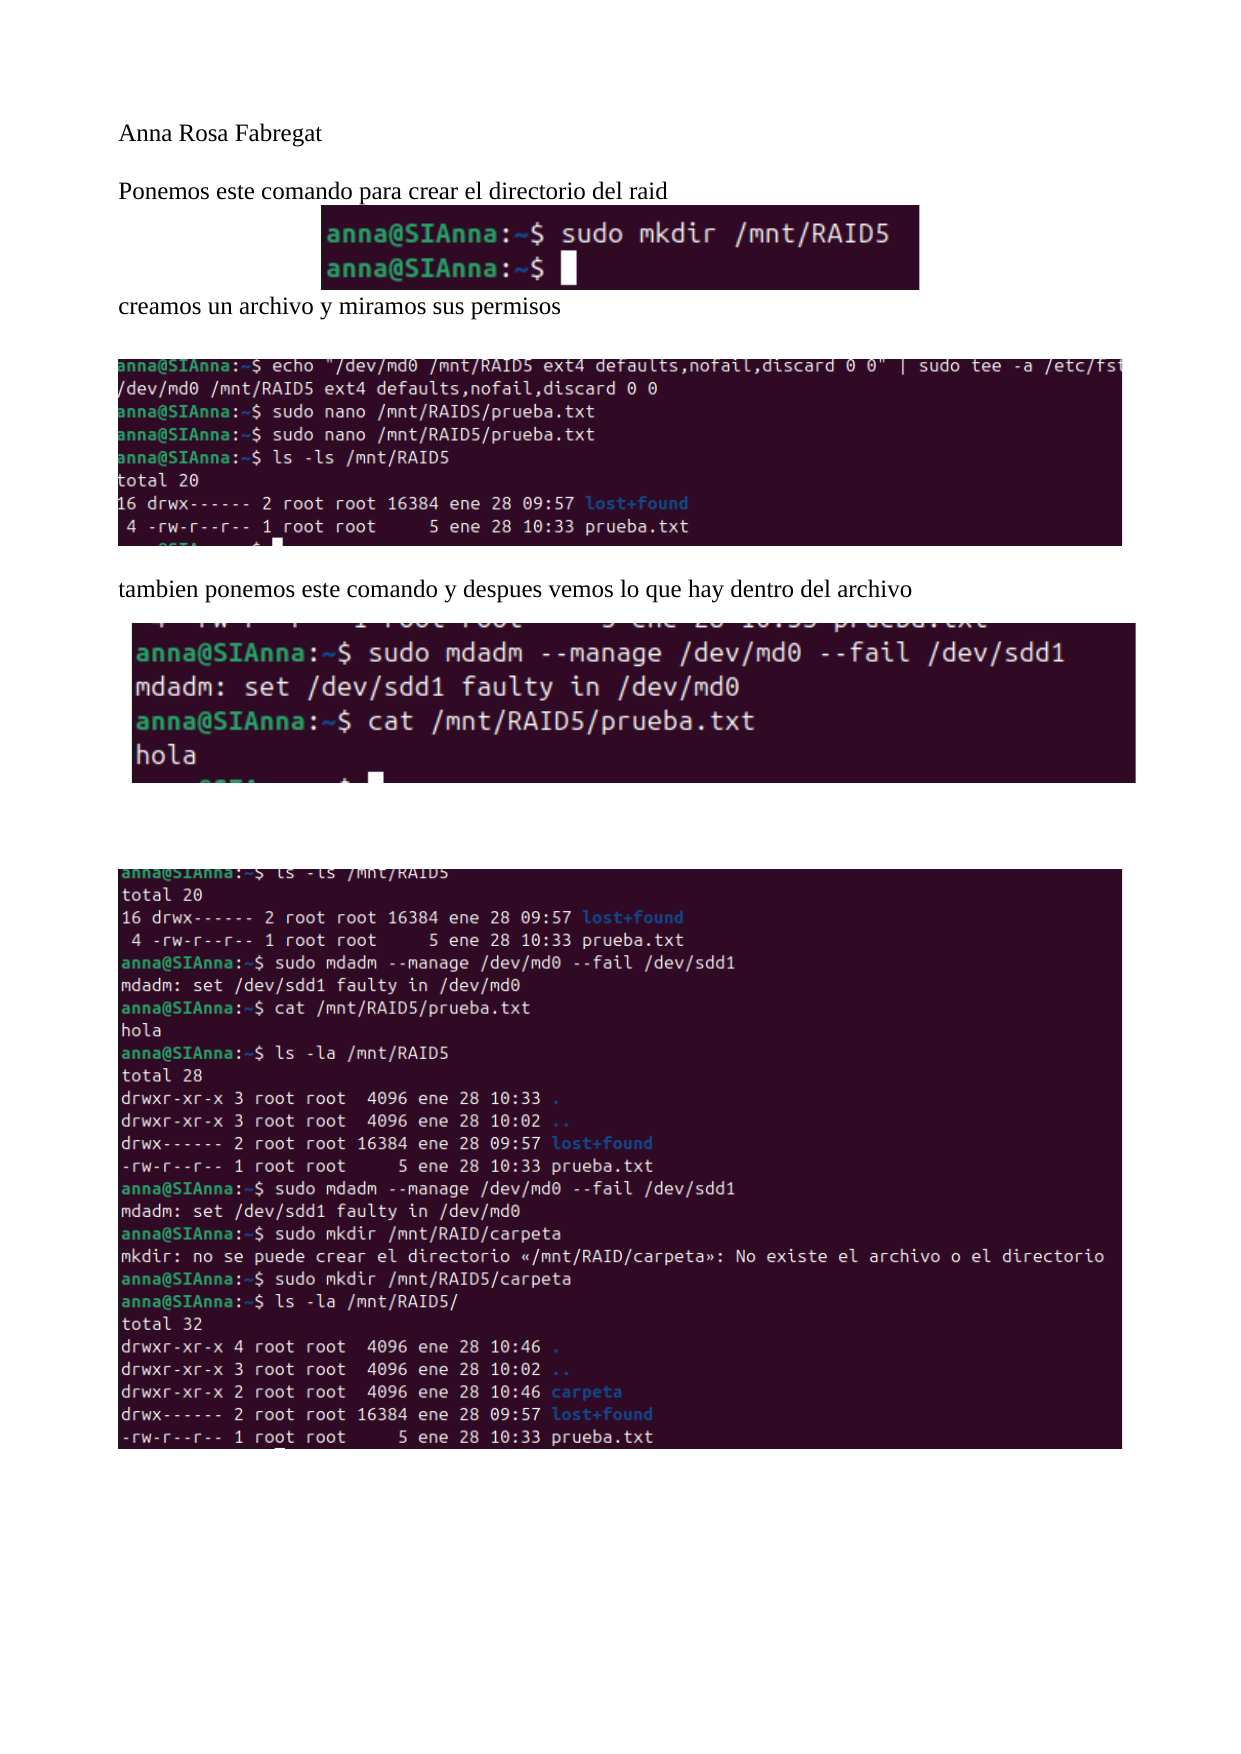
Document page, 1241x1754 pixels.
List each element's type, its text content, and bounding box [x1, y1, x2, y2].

picture [118, 359, 1123, 546]
picture [118, 869, 1123, 1449]
text Ponemos este comando para crear el directorio del raid [118, 176, 1122, 205]
picture [131, 623, 1136, 783]
text creamos un archivo y miramos sus permisos [118, 291, 1122, 320]
picture [321, 205, 920, 290]
text tambien ponemos este comando y despues vemos lo que hay dentro del archivo [118, 574, 1122, 603]
